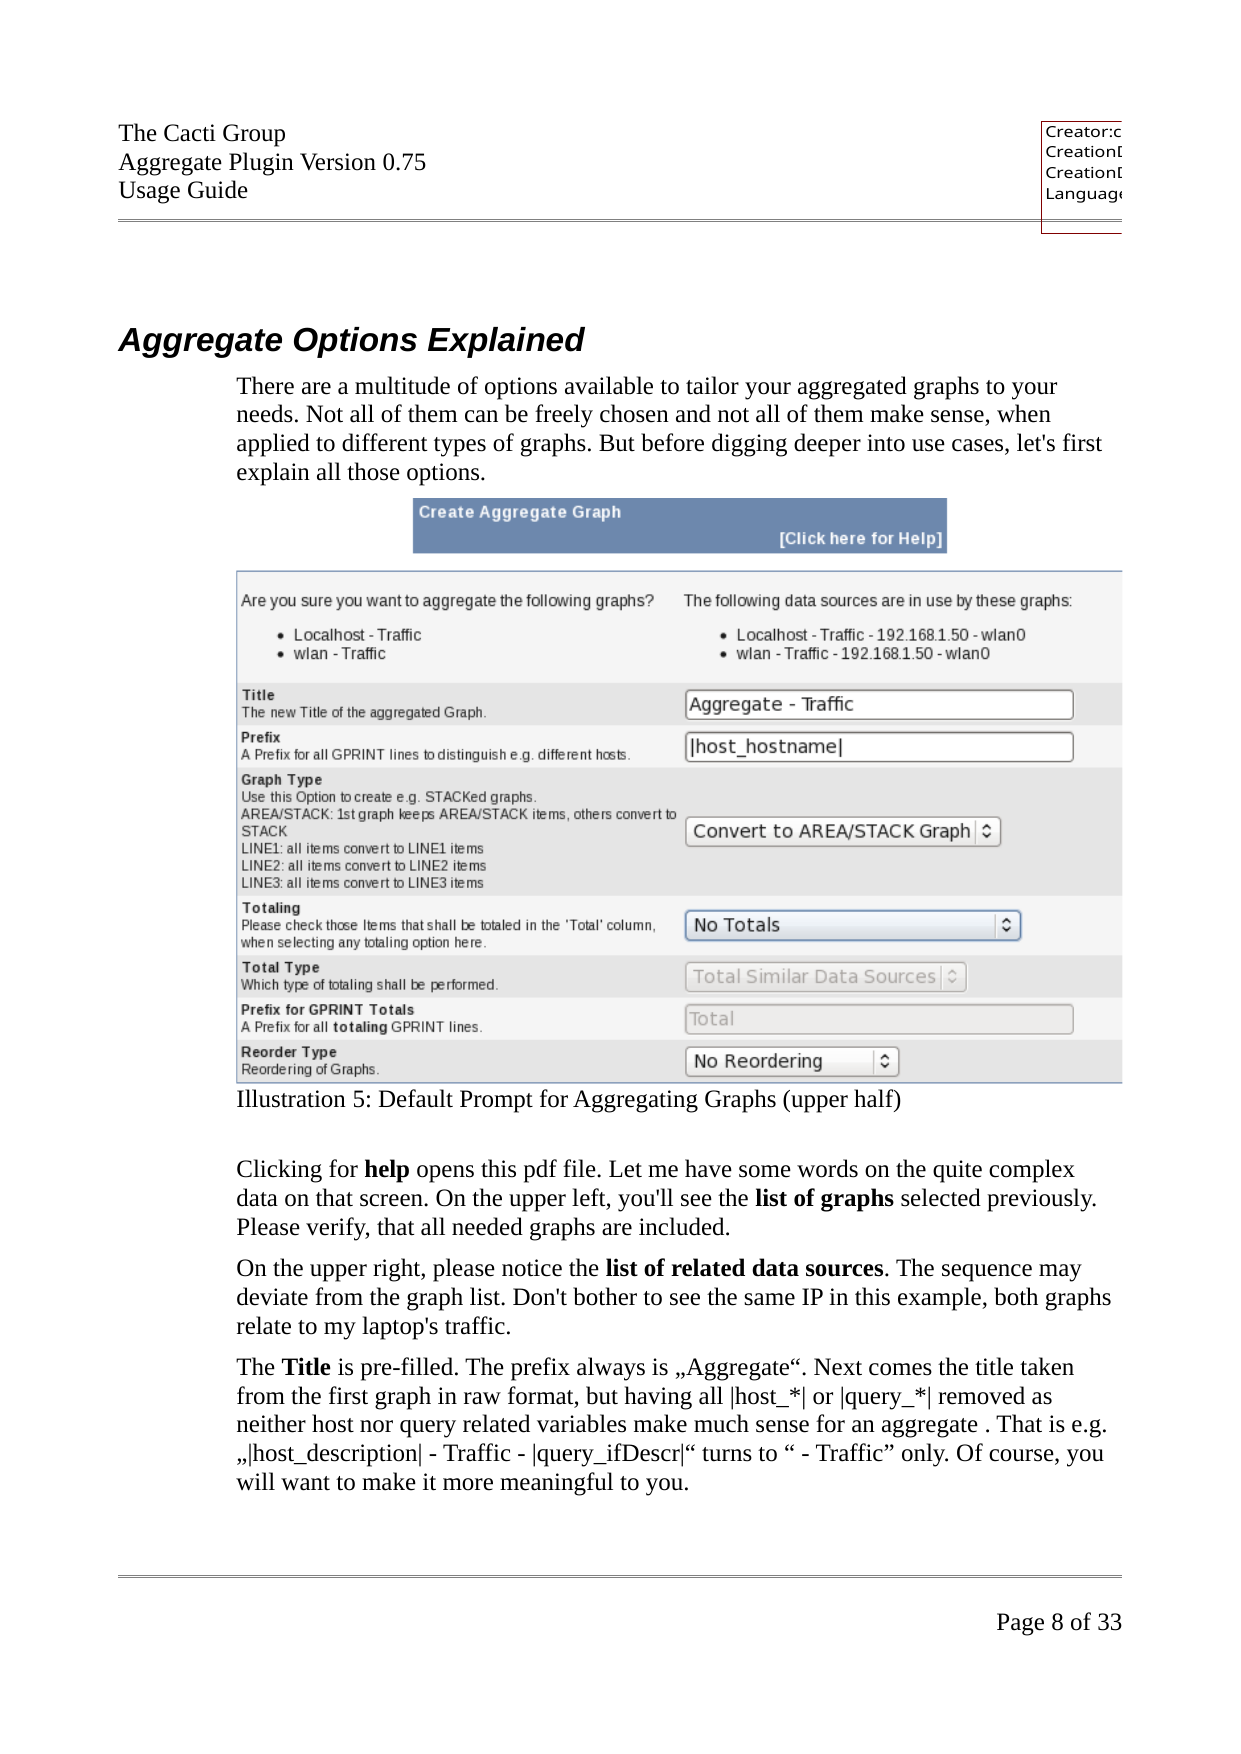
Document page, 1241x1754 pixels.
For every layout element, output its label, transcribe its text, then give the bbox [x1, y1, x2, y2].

text The Title is pre-filled. The prefix always is „Aggregate“. Next comes the title taken from the first graph in raw format, but having all |host_*| or |query_*| removed as neither host nor query related variables make much sense for an aggregate . That is e.g. „|host_description| - Traffic - |query_ifDescr|“ turns to “ - Traffic” only. Of course, you will want to make it more meaningful to you. [236, 1352, 1122, 1496]
picture [236, 498, 1123, 1085]
text On the upper right, please notice the list of related data sources. The sequence may deviate from the graph list. Don't bother to see the same IP in this example, both graphs relate to my laptop's traffic. [236, 1253, 1122, 1339]
text There are a multitude of options available to tailor your aggregated graphs to your needs. Not all of them can be freely chosen and not all of them make sense, when applied to different types of graphs. But before digging deeper into use cases, let's first explain all those options. [236, 371, 1122, 486]
text Illustration 5: Default Prompt for Aggregating Graphs (upper half) [236, 1085, 1122, 1113]
subtitle Aggregate Options Explained [118, 321, 1122, 359]
text Clicking for help opens this pdf file. Let me have some words on the quite complex data on that screen. On the upper left, you'll see the list of graphs selected previously. Please verify, that all needed graphs are included. [236, 1154, 1122, 1241]
